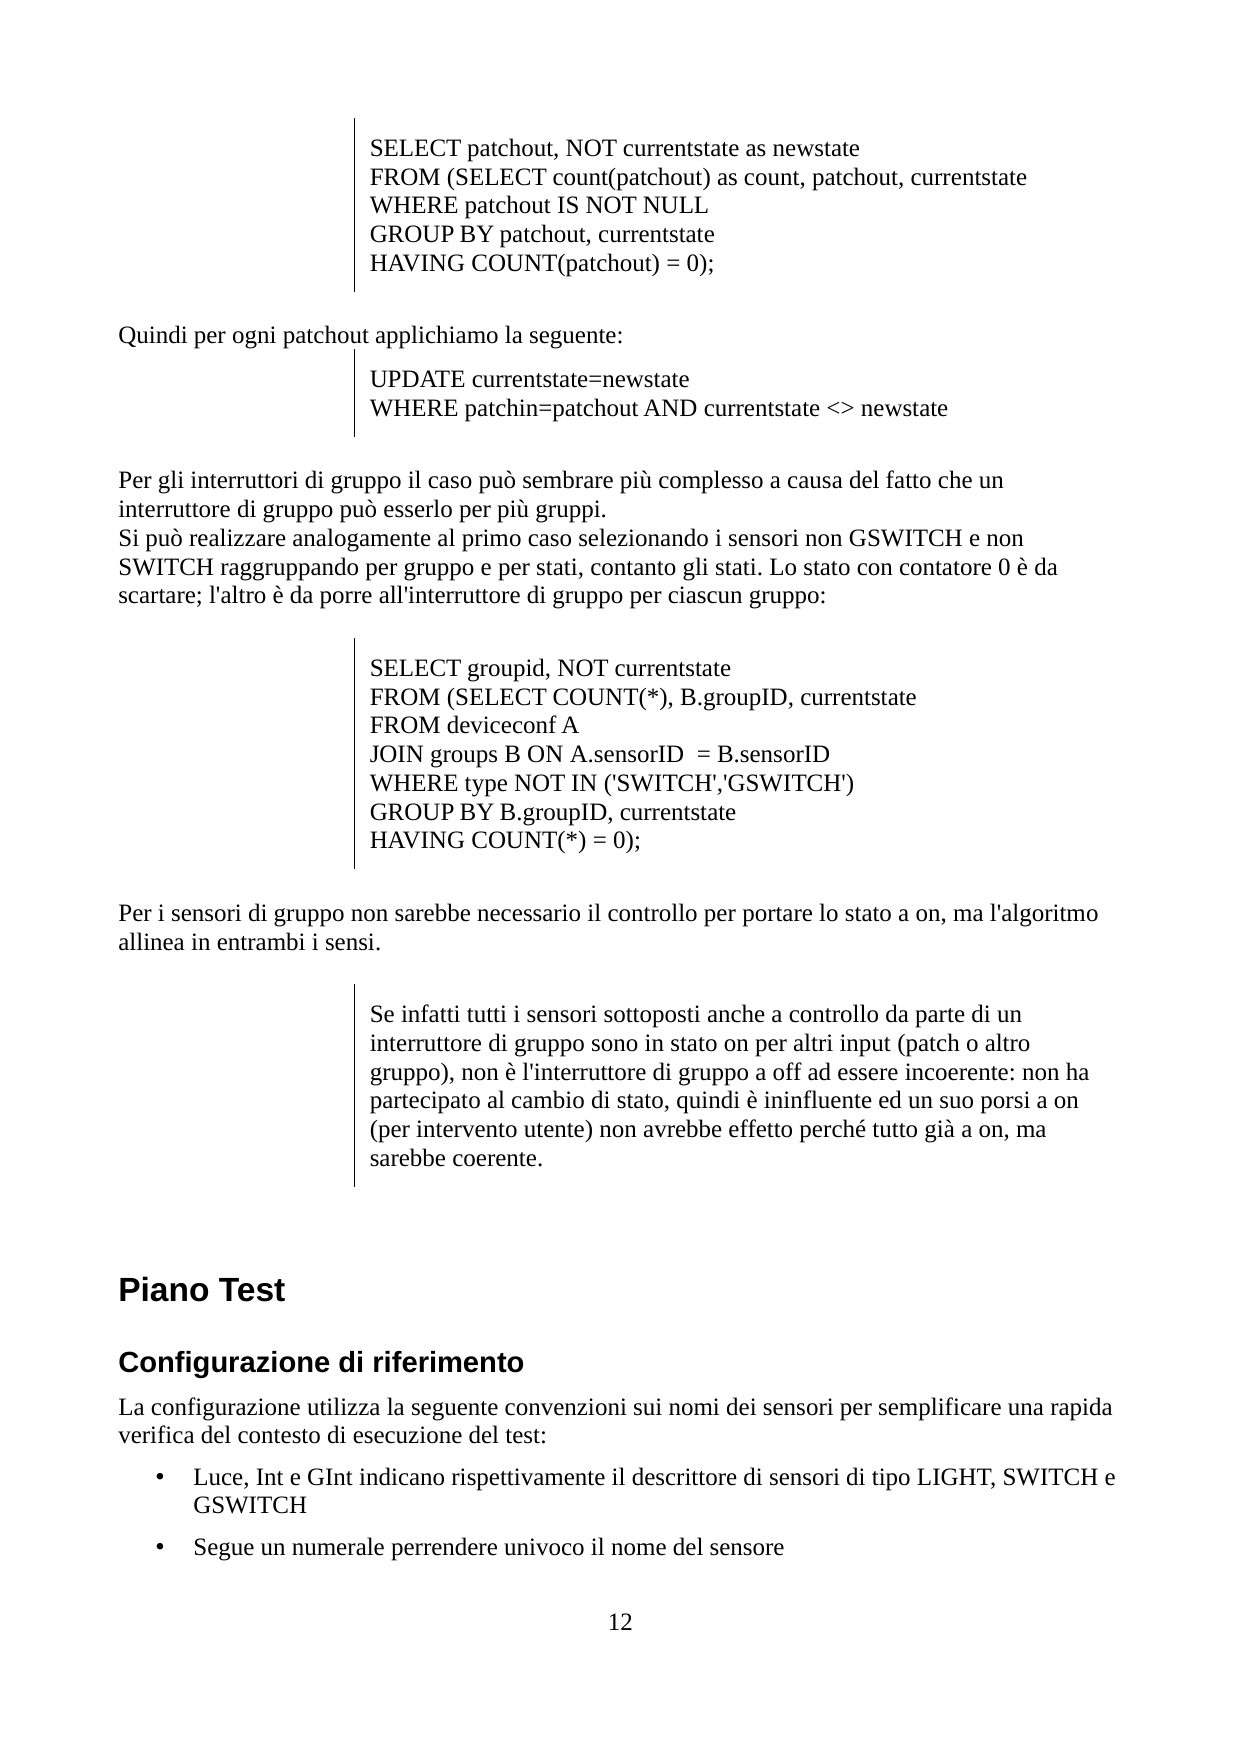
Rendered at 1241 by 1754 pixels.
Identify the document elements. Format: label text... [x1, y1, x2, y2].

text Si può realizzare analogamente al primo caso selezionando i sensori non GSWITCH e non SWITCH raggruppando per gruppo e per stati, contanto gli stati. Lo stato con contatore 0 è da scartare; l'altro è da porre all'interruttore di gruppo per ciascun gruppo: [118, 523, 1122, 609]
list Luce, Int e GInt indicano rispettivamente il descrittore di sensori di tipo LIGHT, SWITCH e GSWITCH [156, 1462, 1122, 1519]
subtitle Piano Test [118, 1269, 1122, 1308]
text Quindi per ogni patchout applichiamo la seguente: [118, 321, 1122, 349]
text HAVING COUNT(patchout) = 0); [355, 248, 1122, 292]
text HAVING COUNT(*) = 0); [355, 826, 1122, 869]
text FROM (SELECT count(patchout) as count, patchout, currentstate WHERE patchout IS NOT NULL GROUP BY patchout, currentstate [355, 162, 1122, 248]
text SELECT groupid, NOT currentstate [355, 638, 1122, 682]
text WHERE patchin=patchout AND currentstate <> newstate [355, 393, 1122, 437]
text Se infatti tutti i sensori sottoposti anche a controllo da parte di un interruttore di gruppo sono in stato on per altri input (patch o altro gruppo), non è l'interruttore di gruppo a off ad essere incoerente: non ha partecipato al cambio di stato, quindi è ininfluente ed un suo porsi a on (per intervento utente) non avrebbe effetto perché tutto già a on, ma sarebbe coerente. [355, 984, 1122, 1187]
text Per gli interruttori di gruppo il caso può sembrare più complesso a causa del fatto che un interruttore di gruppo può esserlo per più gruppi. [118, 466, 1122, 523]
subtitle Configurazione di riferimento [118, 1346, 1122, 1379]
text FROM (SELECT COUNT(*), B.groupID, currentstate FROM deviceconf A JOIN groups B ON A.sensorID = B.sensorID WHERE type NOT IN ('SWITCH','GSWITCH') GROUP BY B.groupID, currentstate [355, 682, 1122, 826]
text UPDATE currentstate=newstate [355, 349, 1122, 393]
text SELECT patchout, NOT currentstate as newstate [355, 118, 1122, 162]
text Per i sensori di gruppo non sarebbe necessario il controllo per portare lo stato a on, ma l'algoritmo allinea in entrambi i sensi. [118, 898, 1122, 956]
list Segue un numerale perrendere univoco il nome del sensore [156, 1532, 1122, 1560]
text La configurazione utilizza la seguente convenzioni sui nomi dei sensori per semplificare una rapida verifica del contesto di esecuzione del test: [118, 1392, 1122, 1449]
